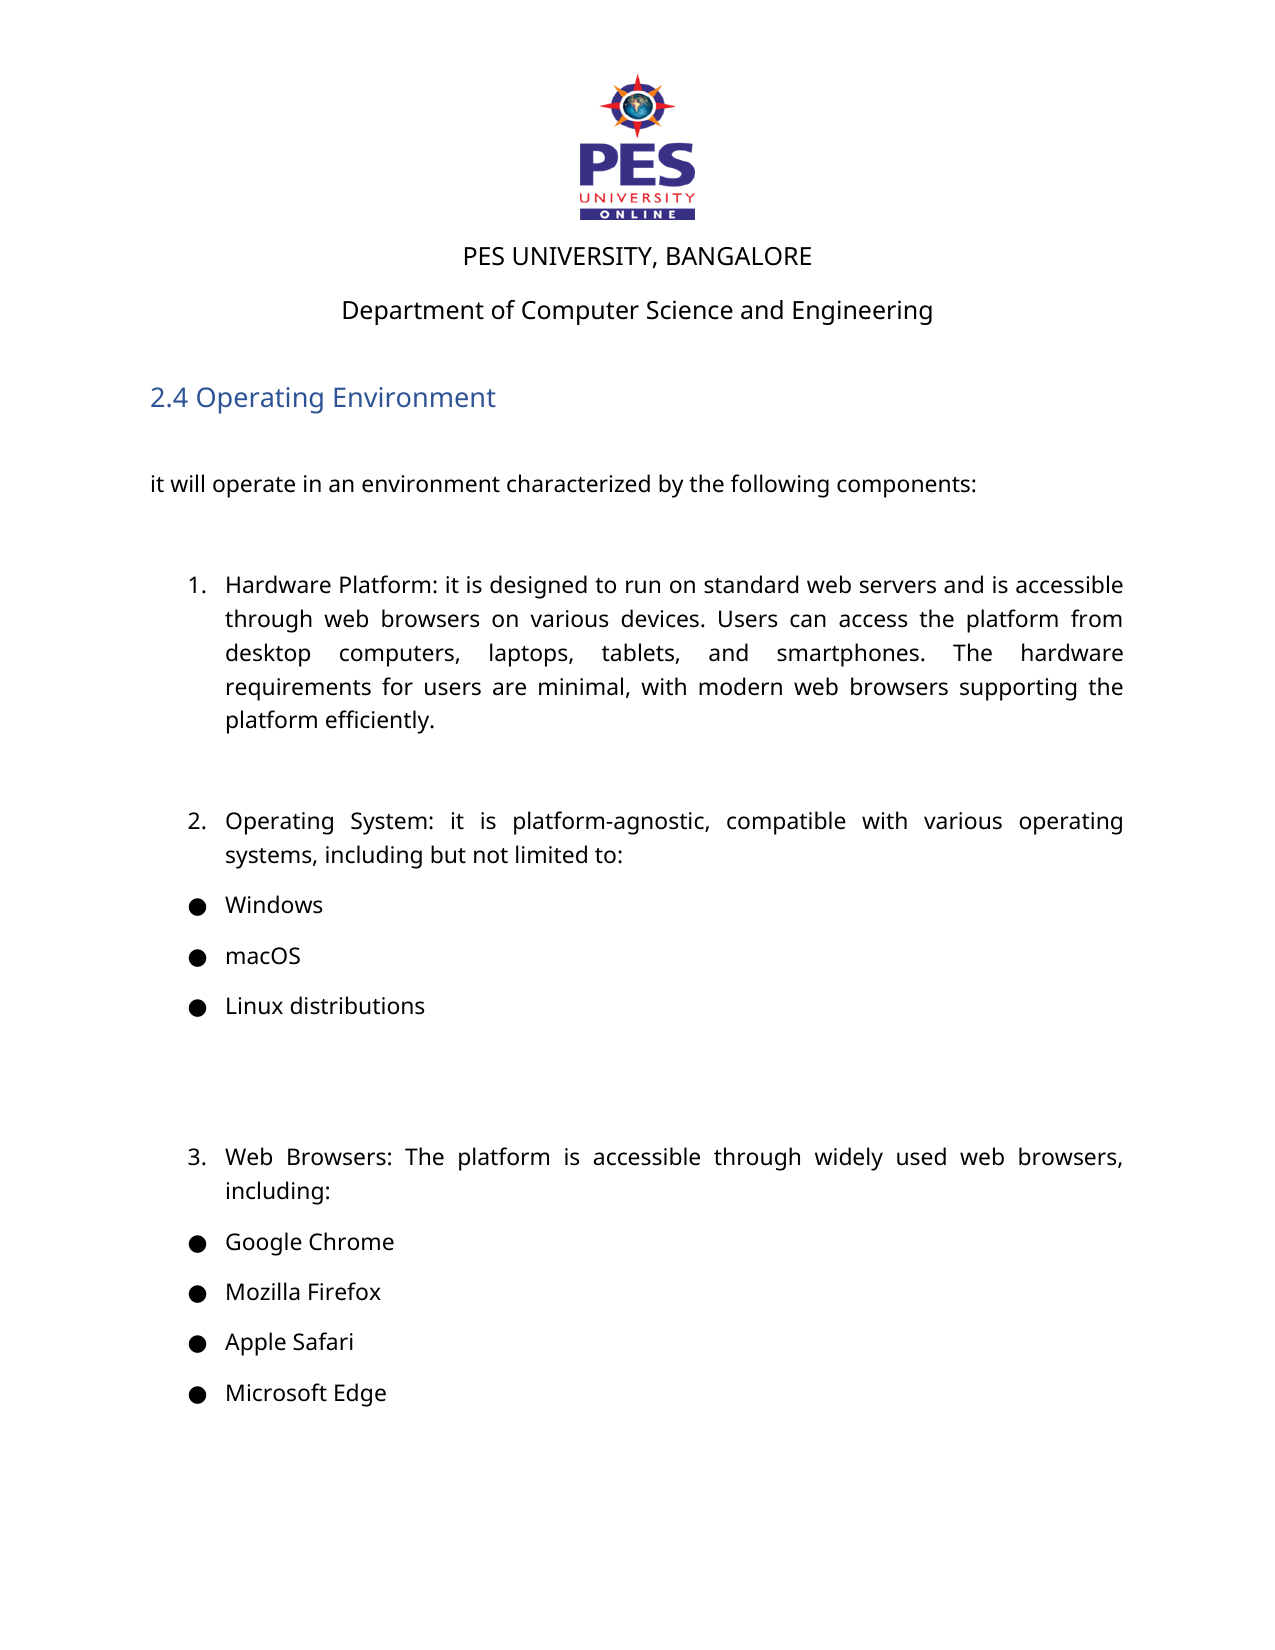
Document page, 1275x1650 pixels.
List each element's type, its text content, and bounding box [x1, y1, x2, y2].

subtitle 2.4 Operating Environment [150, 378, 1125, 415]
subtitle it will operate in an environment characterized by the following components: [150, 468, 1125, 499]
subtitle Mozilla Firefox [187, 1276, 1125, 1307]
subtitle Hardware Platform: it is designed to run on standard web servers and is accessible through web browsers on various devices. Users can access the platform from desktop computers, laptops, tablets, and smartphones. The hardware requirements for users are minimal, with modern web browsers supporting the platform efficiently. [187, 569, 1125, 735]
subtitle Microsoft Edge [187, 1377, 1125, 1408]
subtitle Apple Safari [187, 1326, 1125, 1357]
subtitle Operating System: it is platform-agnostic, compatible with various operating systems, including but not limited to: [187, 805, 1125, 870]
subtitle macOS [187, 939, 1125, 971]
subtitle Windows [187, 889, 1125, 920]
picture [580, 73, 695, 220]
subtitle Web Browsers: The platform is accessible through widely used web browsers, including: [187, 1141, 1125, 1206]
subtitle Google Chrome [187, 1225, 1125, 1257]
subtitle Linux distributions [187, 990, 1125, 1021]
